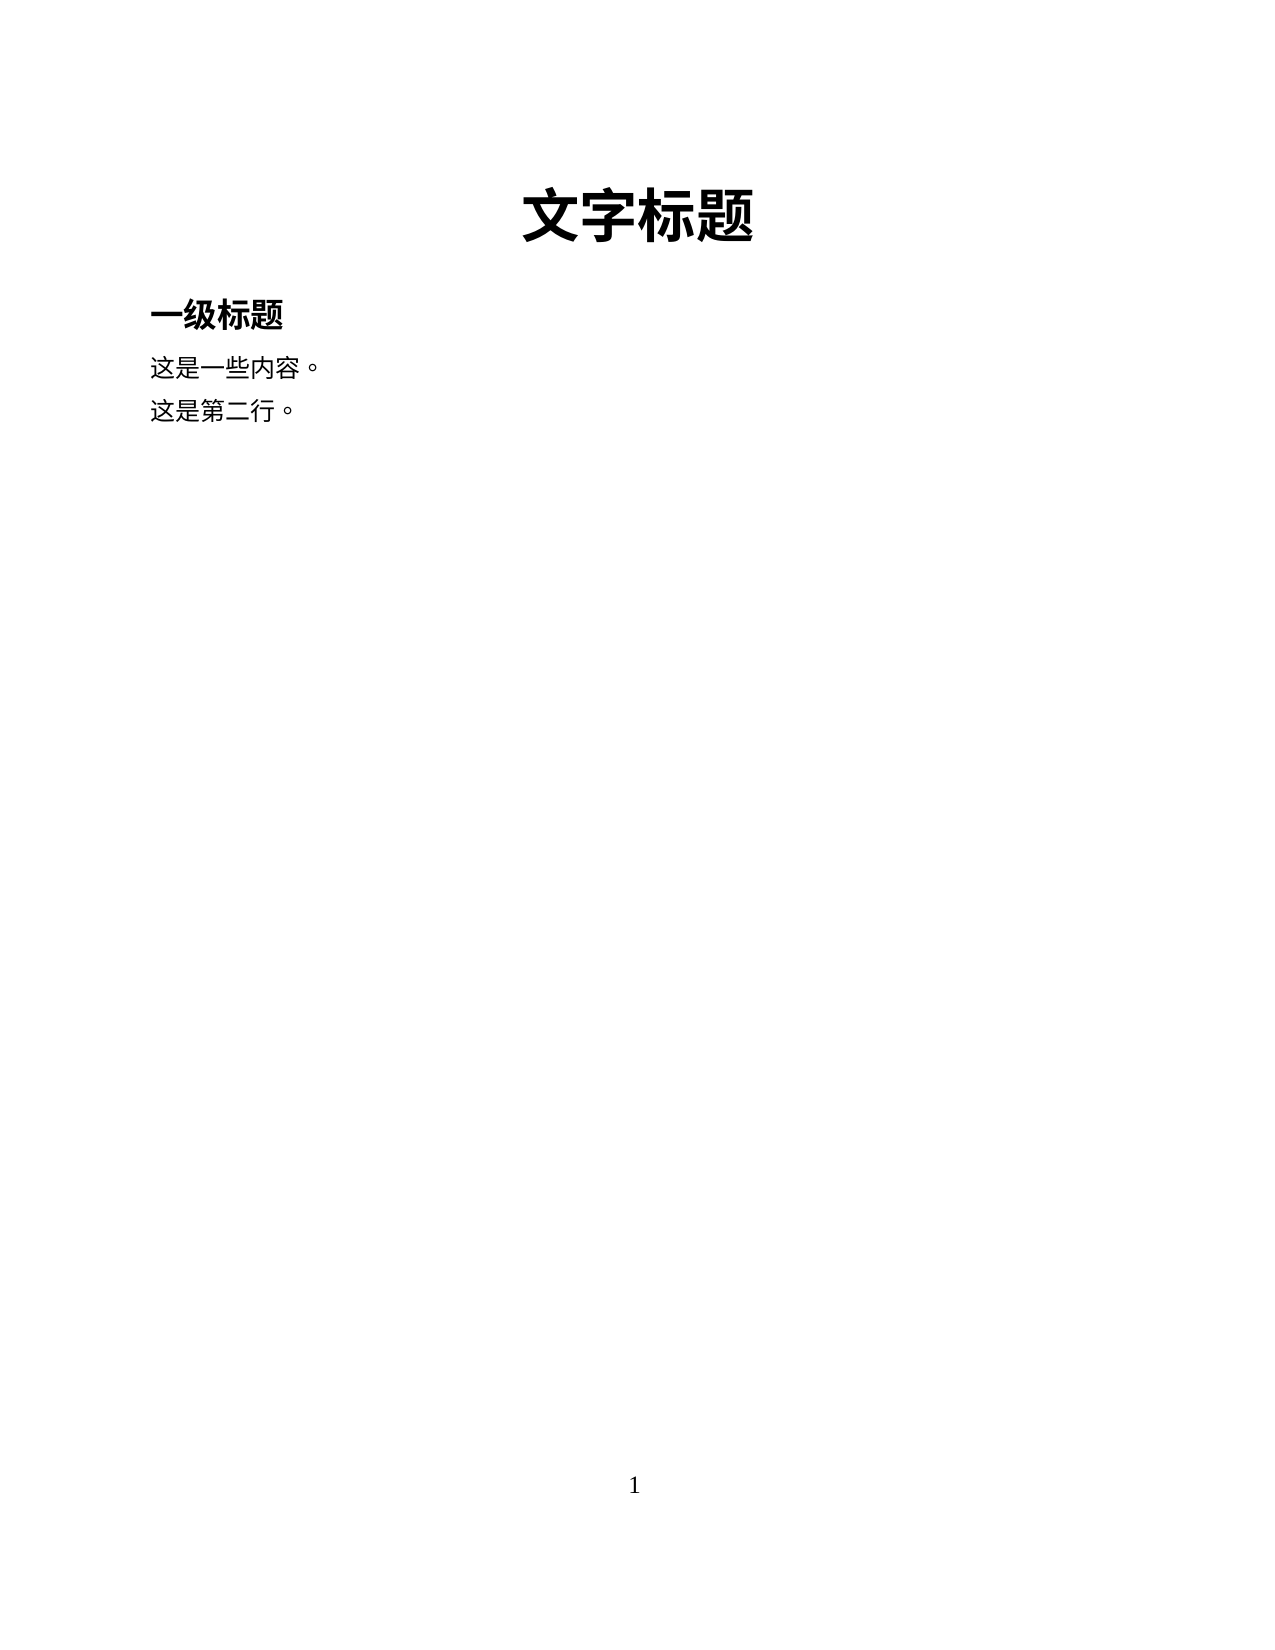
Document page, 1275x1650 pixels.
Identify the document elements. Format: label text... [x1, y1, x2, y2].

text 这是一些内容。 [150, 350, 1125, 384]
title 文字标题 [150, 175, 1125, 254]
text 这是第二行。 [150, 393, 1125, 427]
subtitle 一级标题 [150, 292, 1125, 338]
